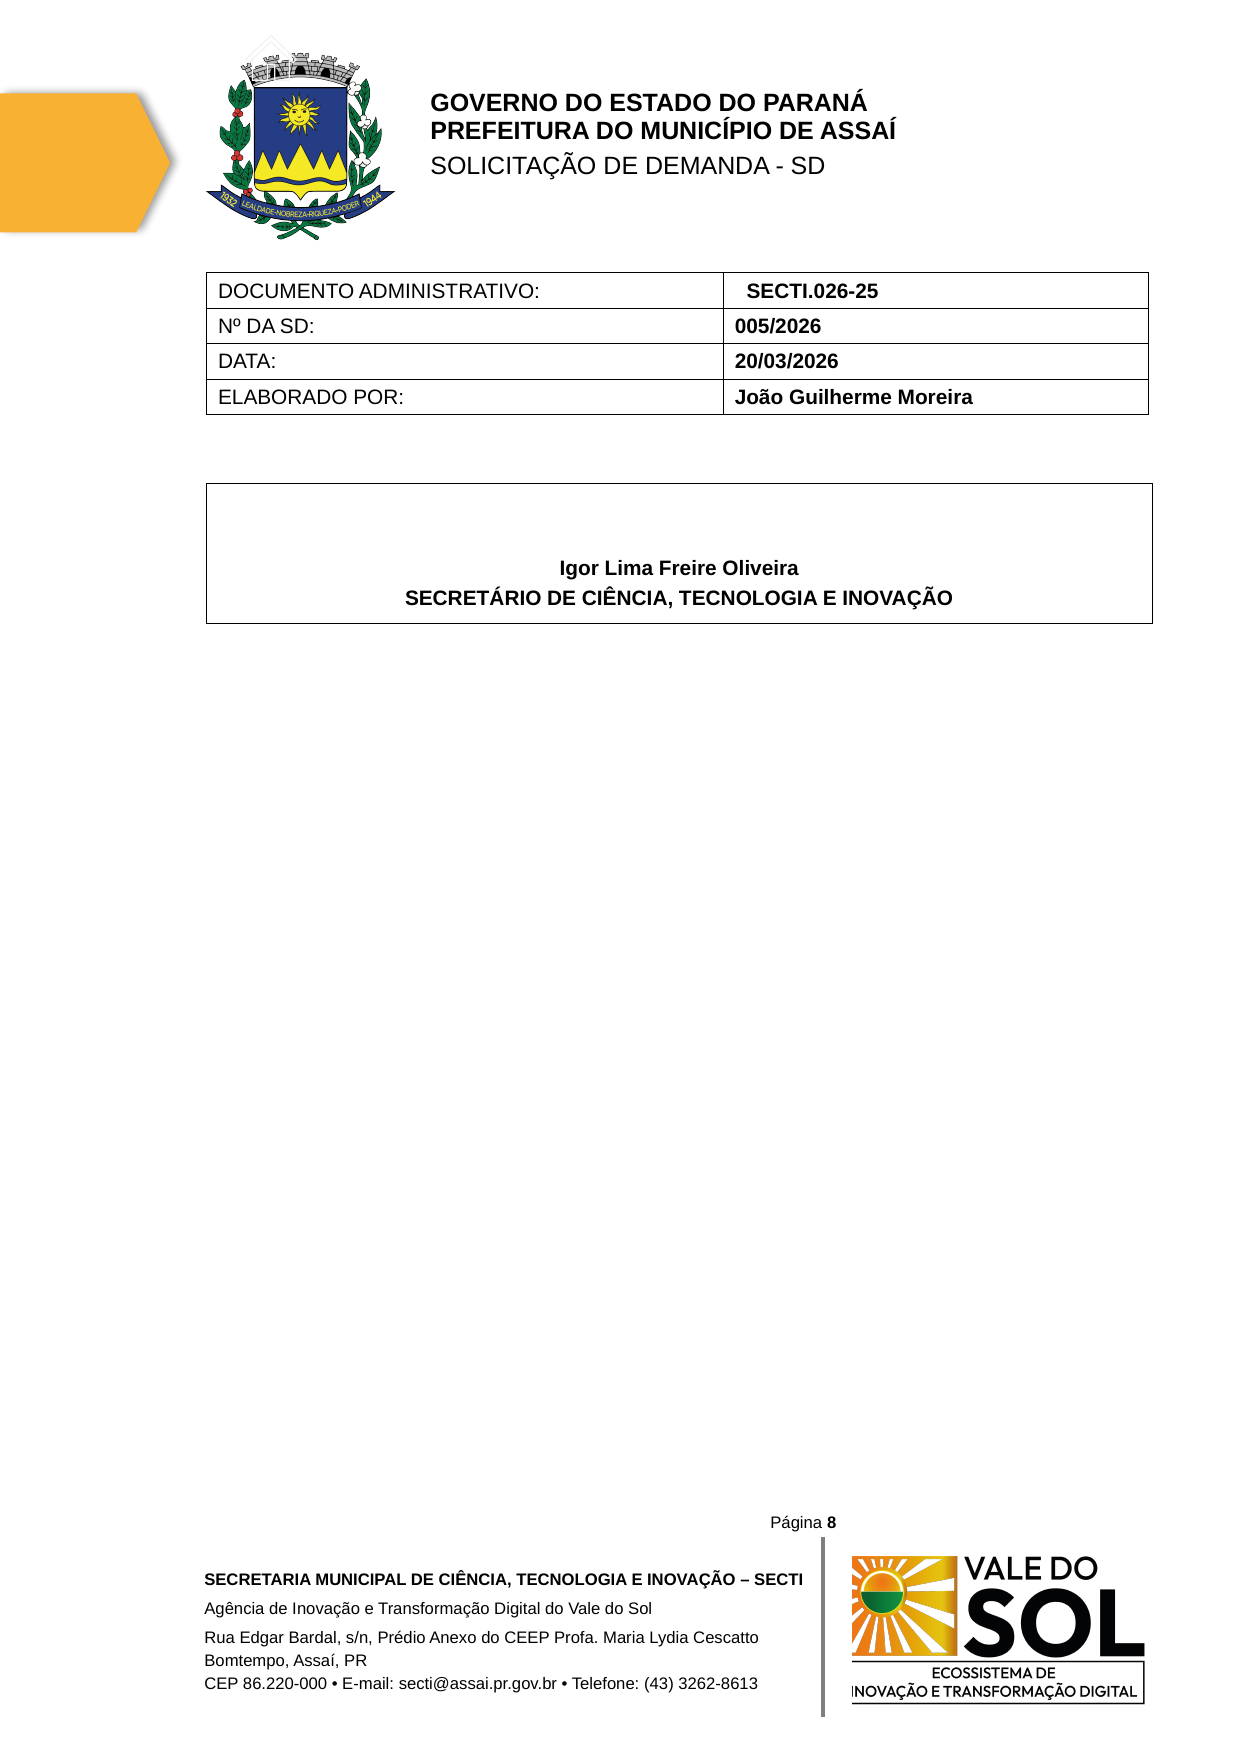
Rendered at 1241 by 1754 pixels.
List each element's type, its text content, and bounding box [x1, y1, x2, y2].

picture [248, 47, 263, 60]
table_cell Igor Lima Freire Oliveira SECRETÁRIO DE CIÊNCIA, TECNOLOGIA E INOVAÇÃO [207, 484, 1152, 623]
picture [852, 1550, 1150, 1713]
picture [279, 47, 294, 60]
picture [254, 47, 288, 79]
picture [203, 47, 398, 246]
